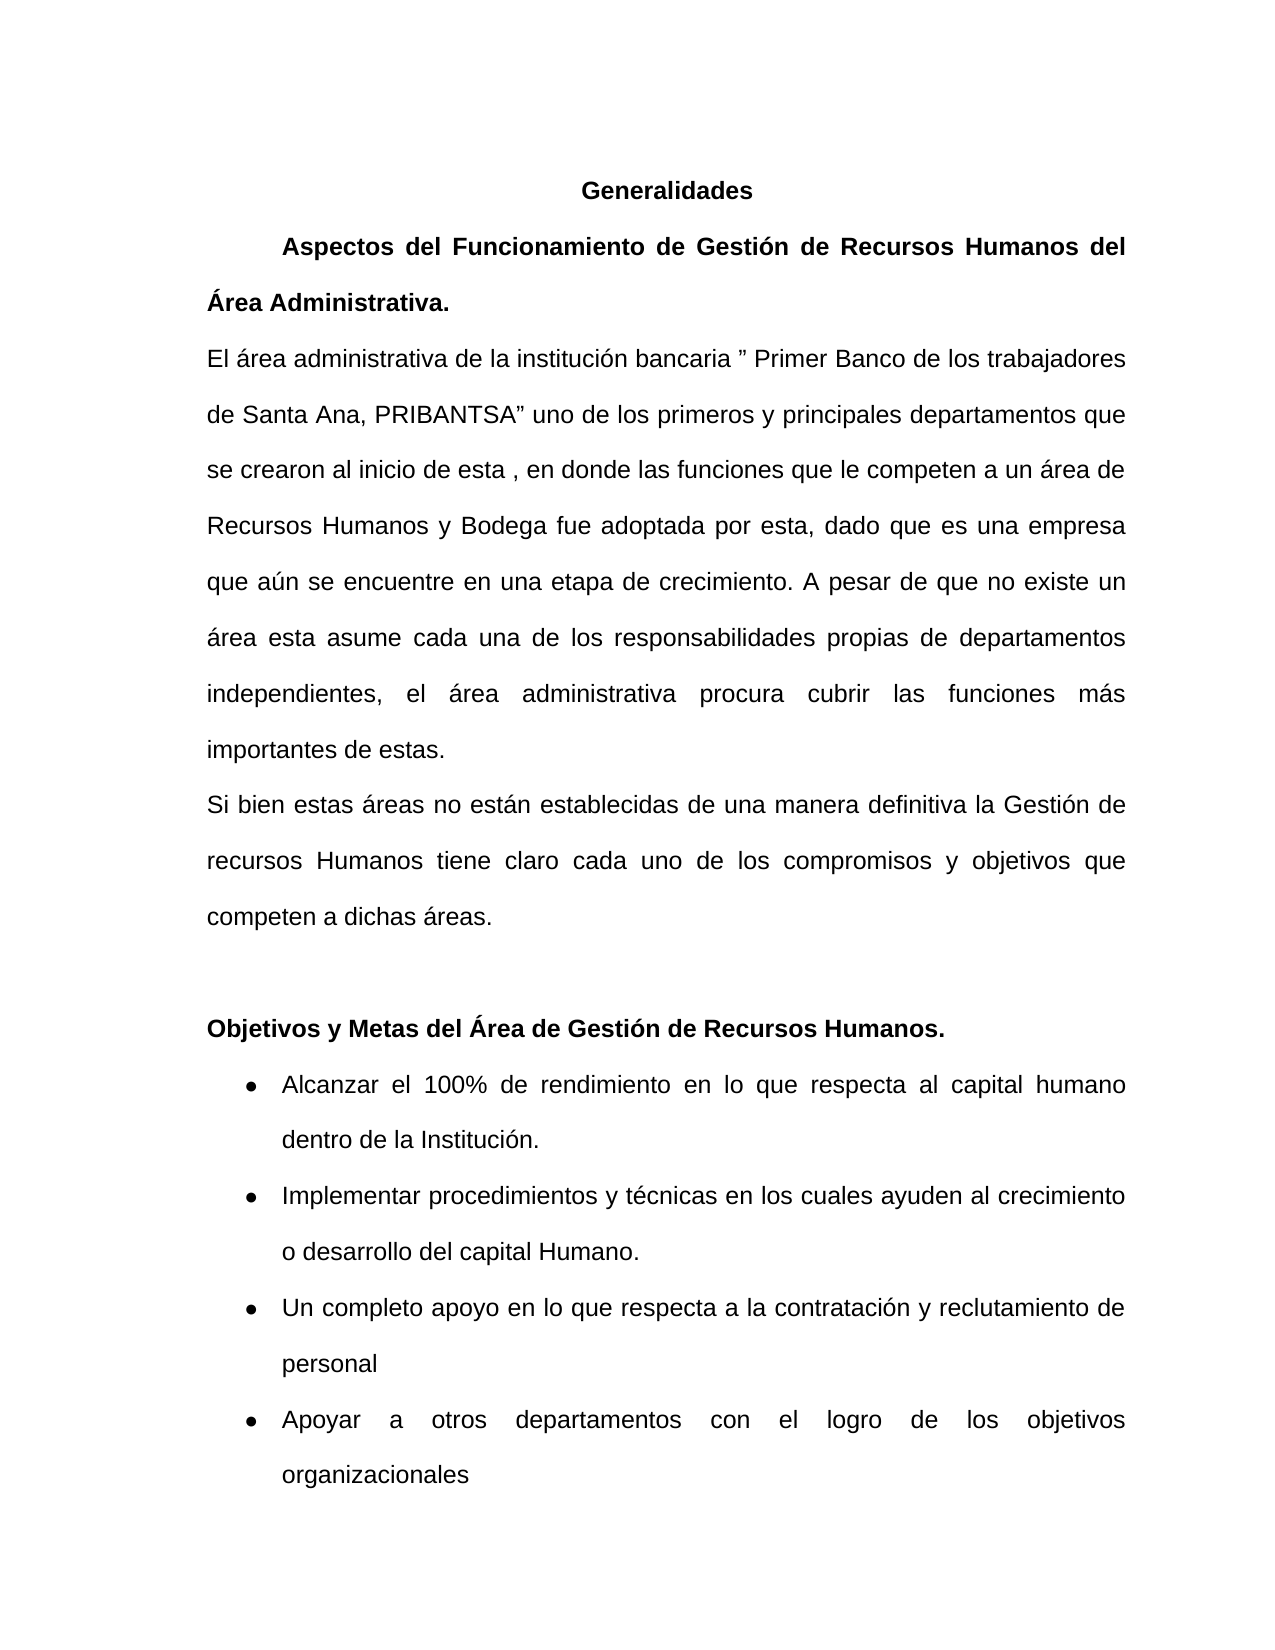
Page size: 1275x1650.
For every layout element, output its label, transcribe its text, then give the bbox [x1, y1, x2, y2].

text Objetivos y Metas del Área de Gestión de Recursos Humanos. [207, 1015, 1127, 1043]
text Aspectos del Funcionamiento de Gestión de Recursos Humanos del Área Administrativa. [207, 233, 1127, 317]
list Alcanzar el 100% de rendimiento en lo que respecta al capital humano dentro de la Institución. [244, 1071, 1127, 1154]
list Implementar procedimientos y técnicas en los cuales ayuden al crecimiento o desarrollo del capital Humano. [244, 1182, 1127, 1266]
text Si bien estas áreas no están establecidas de una manera definitiva la Gestión de recursos Humanos tiene claro cada uno de los compromisos y objetivos que competen a dichas áreas. [207, 791, 1127, 931]
text Generalidades [207, 177, 1127, 205]
list Apoyar a otros departamentos con el logro de los objetivos organizacionales [244, 1406, 1127, 1489]
text El área administrativa de la institución bancaria ” Primer Banco de los trabajadores de Santa Ana, PRIBANTSA” uno de los primeros y principales departamentos que se crearon al inicio de esta , en donde las funciones que le competen a un área de Recursos Humanos y Bodega fue adoptada por esta, dado que es una empresa que aún se encuentre en una etapa de crecimiento. A pesar de que no existe un área esta asume cada una de los responsabilidades propias de departamentos independientes, el área administrativa procura cubrir las funciones más importantes de estas. [207, 345, 1127, 763]
list Un completo apoyo en lo que respecta a la contratación y reclutamiento de personal [244, 1294, 1127, 1378]
